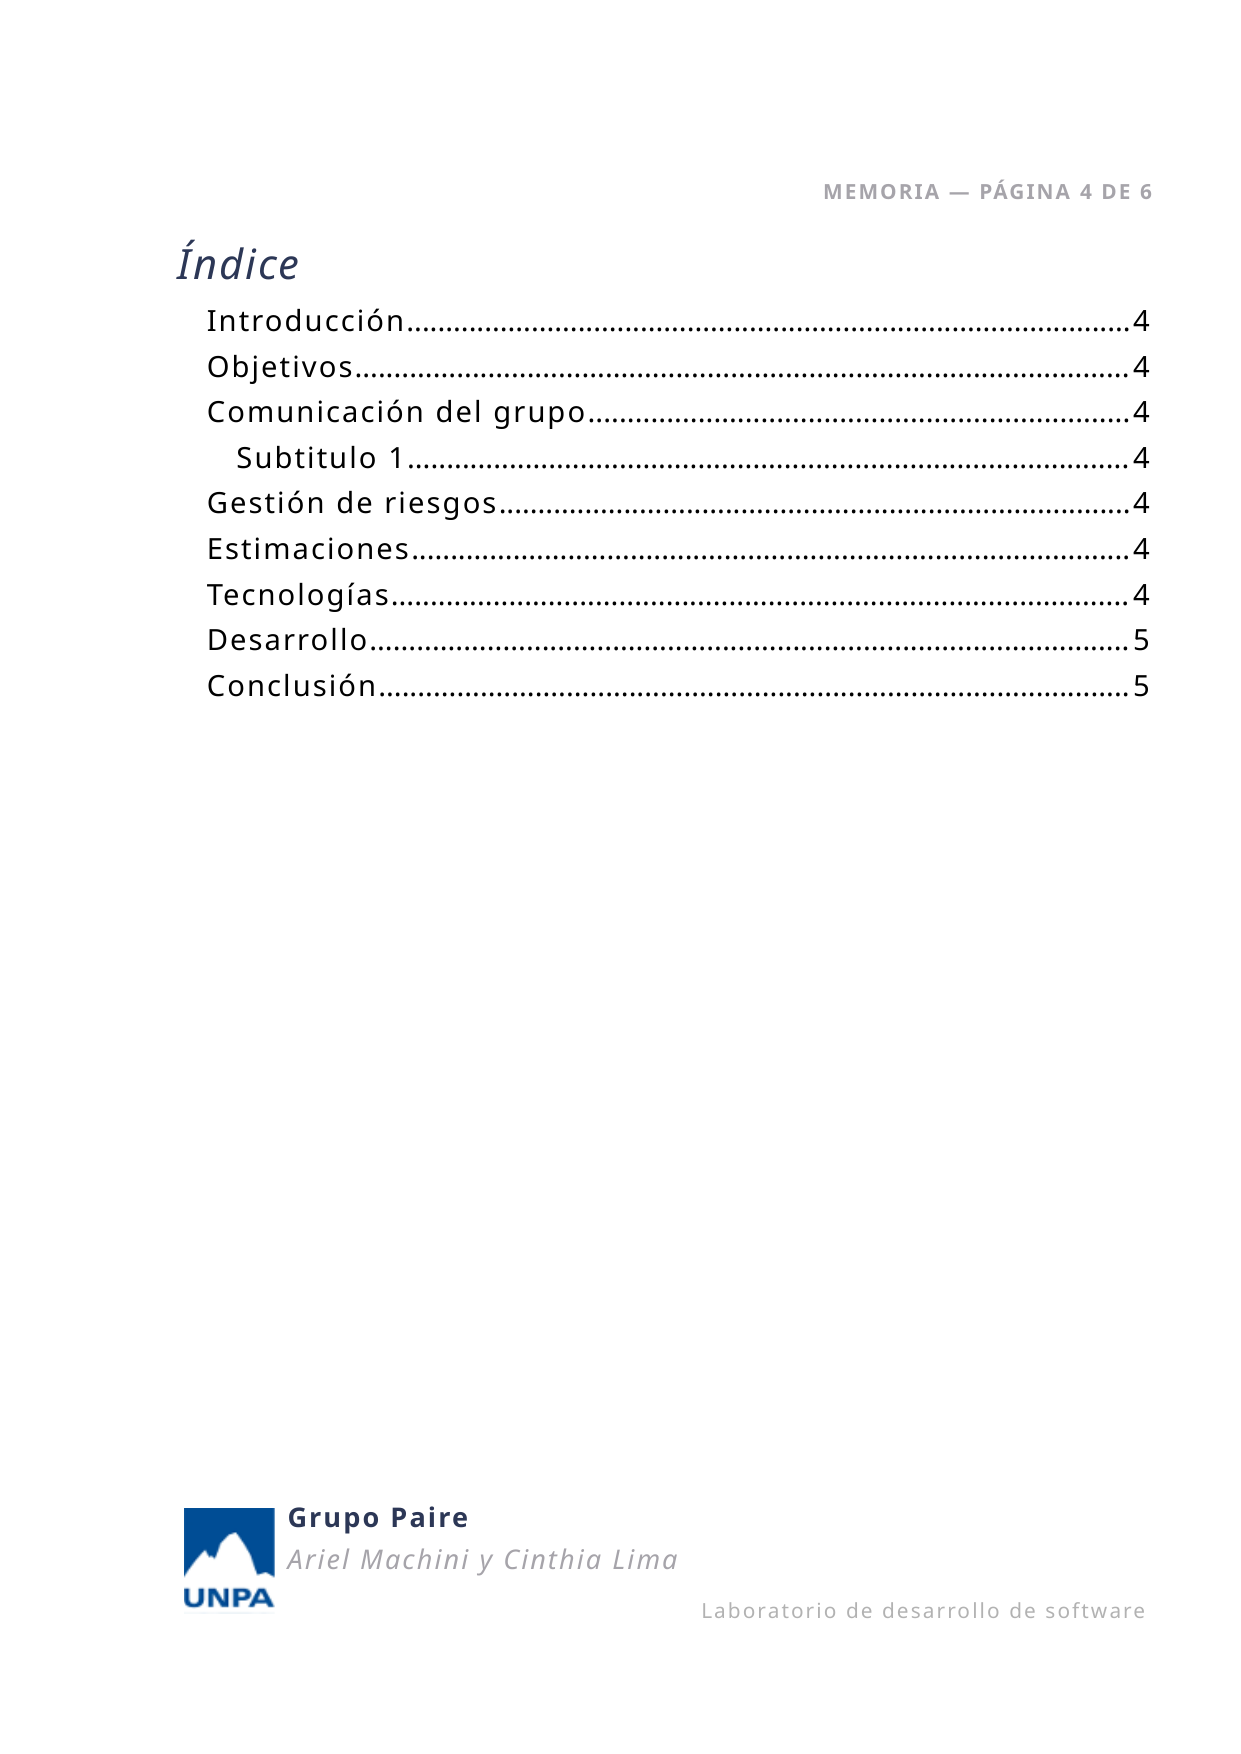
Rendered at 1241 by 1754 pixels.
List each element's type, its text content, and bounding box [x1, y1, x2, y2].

picture [184, 1508, 275, 1614]
text Estimaciones 4 [207, 528, 1152, 568]
text Tecnologías 4 [207, 574, 1152, 614]
text Comunicación del grupo 4 [207, 392, 1152, 431]
text Introducción 4 [207, 300, 1152, 340]
text Desarrollo 5 [207, 620, 1152, 659]
text Conclusión 5 [207, 665, 1152, 705]
text Subtitulo 1 4 [236, 437, 1152, 477]
text Objetivos 4 [207, 346, 1152, 386]
text Gestión de riesgos 4 [207, 483, 1152, 522]
text Índice [177, 235, 1152, 292]
